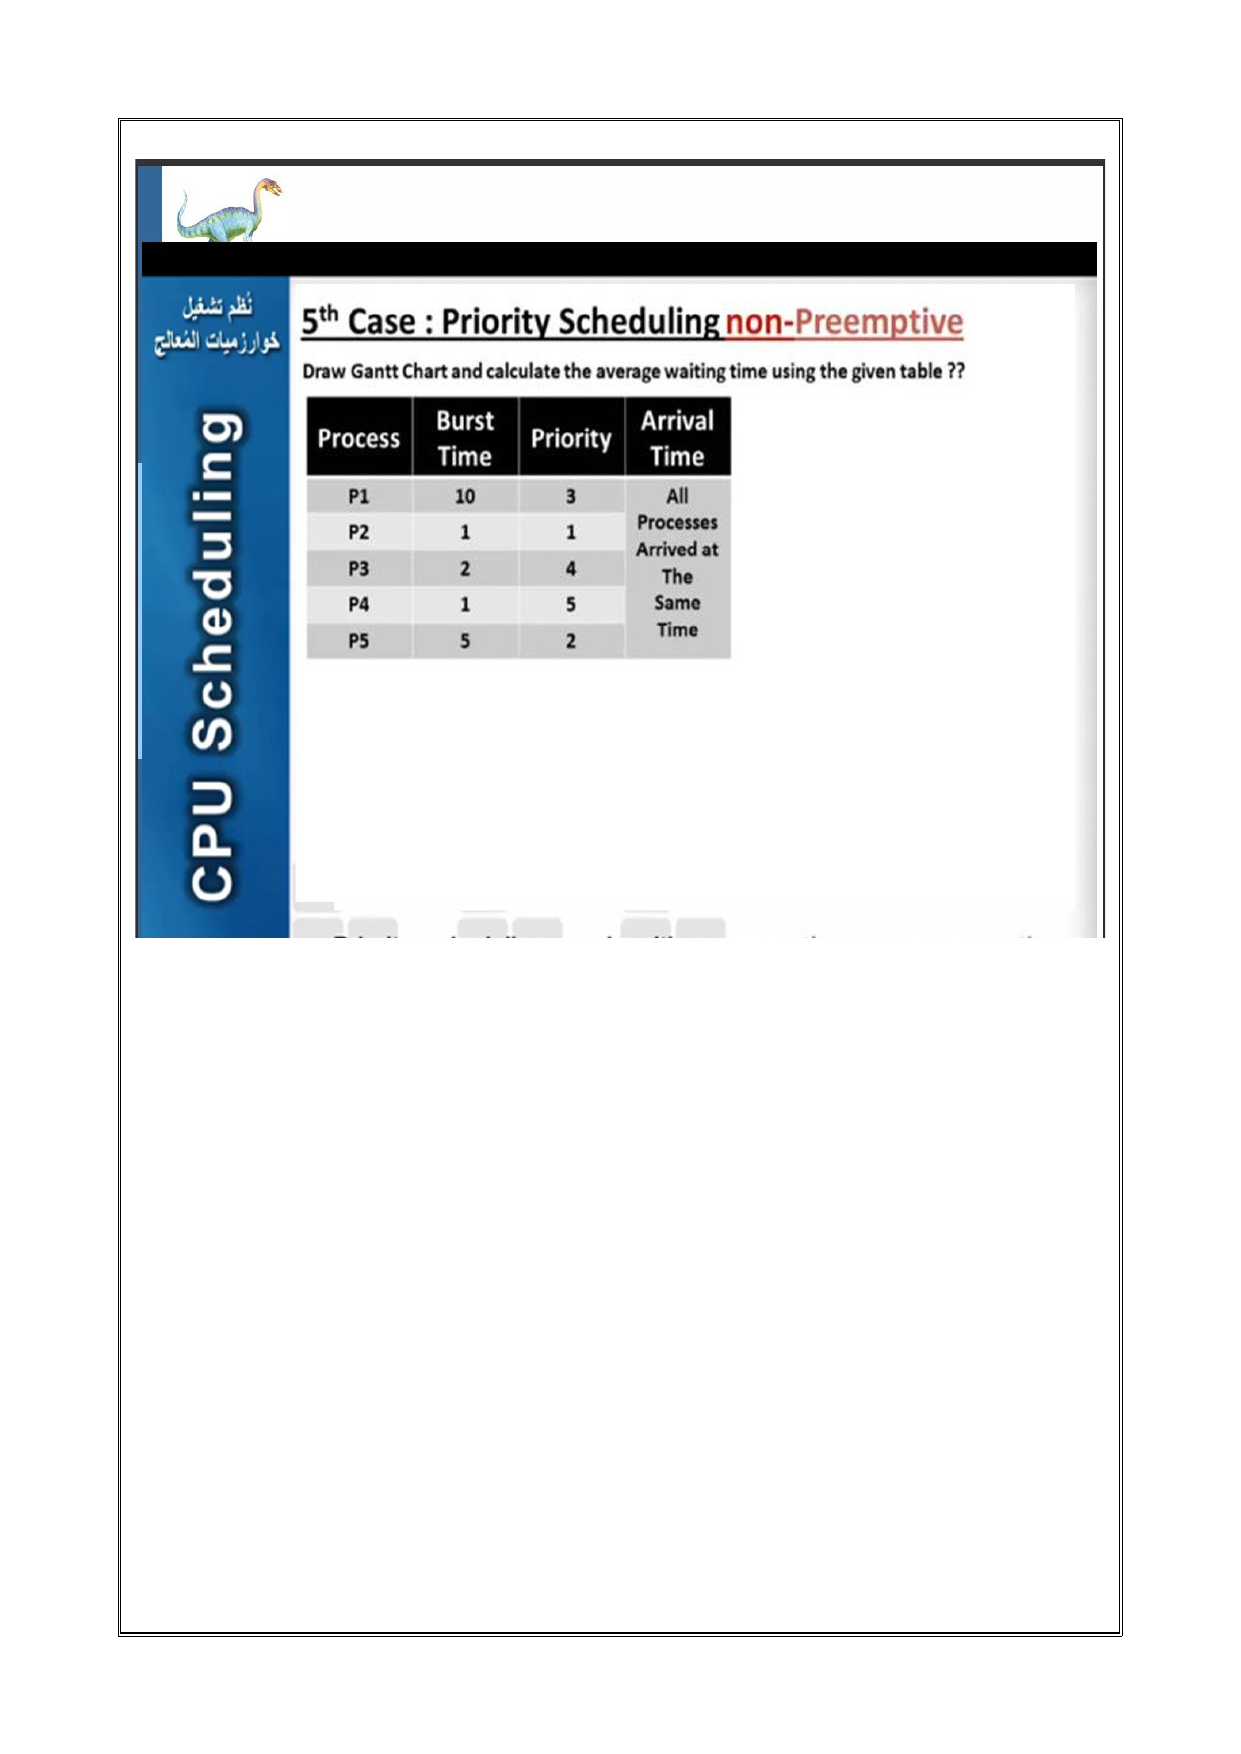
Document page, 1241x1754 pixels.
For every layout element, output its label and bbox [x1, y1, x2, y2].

picture [135, 159, 1105, 938]
